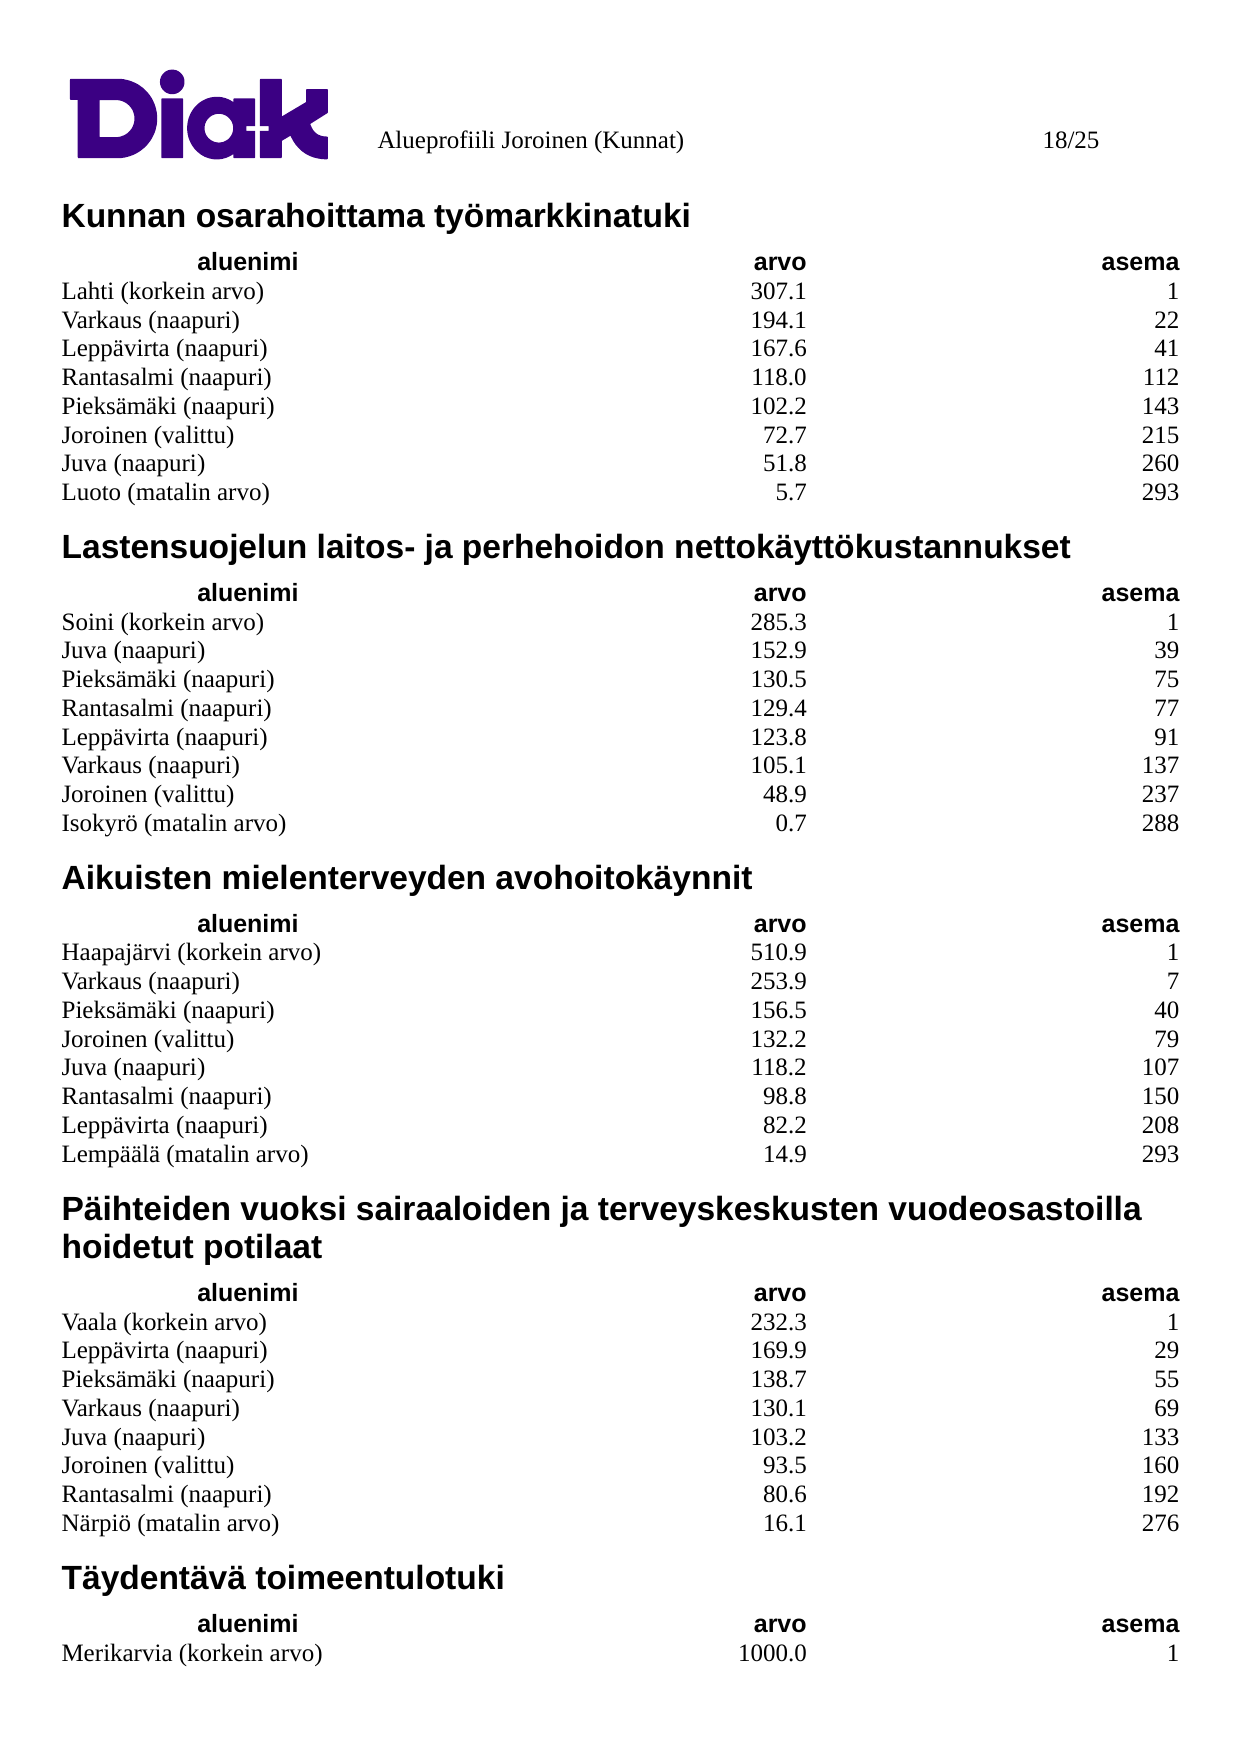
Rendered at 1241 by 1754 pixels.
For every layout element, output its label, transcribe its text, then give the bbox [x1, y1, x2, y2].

table_cell 1 [806, 607, 1179, 636]
table_cell Pieksämäki (naapuri) [61, 995, 434, 1024]
table_header arvo [434, 1278, 806, 1307]
table_cell 129.4 [434, 693, 806, 722]
table_cell Lempäälä (matalin arvo) [61, 1139, 434, 1167]
table_cell 75 [806, 664, 1179, 693]
table_cell 5.7 [434, 477, 806, 506]
subtitle Aikuisten mielenterveyden avohoitokäynnit [61, 858, 1179, 896]
table_cell Joroinen (valittu) [61, 420, 434, 448]
table_cell 102.2 [434, 391, 806, 420]
table_cell 91 [806, 722, 1179, 751]
table_cell 293 [806, 477, 1179, 506]
table_cell 55 [806, 1364, 1179, 1393]
table_cell 192 [806, 1479, 1179, 1508]
table_cell Rantasalmi (naapuri) [61, 1081, 434, 1110]
table_cell 40 [806, 995, 1179, 1024]
table_cell Soini (korkein arvo) [61, 607, 434, 636]
table_cell 48.9 [434, 779, 806, 808]
table_header aluenimi [61, 578, 434, 607]
table_cell Isokyrö (matalin arvo) [61, 808, 434, 837]
table_cell Rantasalmi (naapuri) [61, 693, 434, 722]
table_cell 208 [806, 1110, 1179, 1139]
table_cell 51.8 [434, 449, 806, 477]
table_cell 112 [806, 362, 1179, 391]
table_cell 253.9 [434, 966, 806, 995]
table_cell Haapajärvi (korkein arvo) [61, 938, 434, 966]
table_cell Juva (naapuri) [61, 1053, 434, 1081]
table_cell Rantasalmi (naapuri) [61, 362, 434, 391]
table_cell 72.7 [434, 420, 806, 448]
table_cell 1 [806, 1307, 1179, 1336]
table_cell 14.9 [434, 1139, 806, 1167]
subtitle Kunnan osarahoittama työmarkkinatuki [61, 196, 1179, 235]
table_cell Juva (naapuri) [61, 1422, 434, 1451]
table_header arvo [434, 909, 806, 937]
table_cell 105.1 [434, 751, 806, 779]
table_header arvo [434, 247, 806, 276]
table_cell 107 [806, 1053, 1179, 1081]
table_header aluenimi [61, 247, 434, 276]
subtitle Täydentävä toimeentulotuki [61, 1558, 1179, 1596]
table_cell 260 [806, 449, 1179, 477]
table_cell 130.1 [434, 1393, 806, 1422]
table_header aluenimi [61, 909, 434, 937]
table_cell 0.7 [434, 808, 806, 837]
table_cell 41 [806, 334, 1179, 362]
table_cell 160 [806, 1451, 1179, 1479]
table_cell 29 [806, 1336, 1179, 1364]
table_cell 132.2 [434, 1024, 806, 1052]
table_cell Vaala (korkein arvo) [61, 1307, 434, 1336]
table_cell 293 [806, 1139, 1179, 1167]
table_cell Lahti (korkein arvo) [61, 276, 434, 305]
table_header asema [806, 1278, 1179, 1307]
table_cell 98.8 [434, 1081, 806, 1110]
table_cell 143 [806, 391, 1179, 420]
table_cell 1000.0 [434, 1638, 806, 1666]
table_cell 237 [806, 779, 1179, 808]
table_cell 1 [806, 1638, 1179, 1666]
table_cell 150 [806, 1081, 1179, 1110]
table_cell Joroinen (valittu) [61, 779, 434, 808]
table_header asema [806, 578, 1179, 607]
table_cell Joroinen (valittu) [61, 1451, 434, 1479]
table_cell Pieksämäki (naapuri) [61, 664, 434, 693]
table_cell 285.3 [434, 607, 806, 636]
table_cell 276 [806, 1508, 1179, 1537]
table_cell Luoto (matalin arvo) [61, 477, 434, 506]
table_cell Juva (naapuri) [61, 449, 434, 477]
table_cell 69 [806, 1393, 1179, 1422]
table_header asema [806, 1609, 1179, 1638]
table_cell 167.6 [434, 334, 806, 362]
table_cell 137 [806, 751, 1179, 779]
table_cell 22 [806, 305, 1179, 333]
table_cell 80.6 [434, 1479, 806, 1508]
table_cell Varkaus (naapuri) [61, 751, 434, 779]
table_header arvo [434, 578, 806, 607]
table_cell 156.5 [434, 995, 806, 1024]
table_header arvo [434, 1609, 806, 1638]
subtitle Lastensuojelun laitos- ja perhehoidon nettokäyttökustannukset [61, 527, 1179, 566]
table_cell 123.8 [434, 722, 806, 751]
table_cell 510.9 [434, 938, 806, 966]
table_cell 152.9 [434, 636, 806, 664]
table_cell 103.2 [434, 1422, 806, 1451]
table_cell Leppävirta (naapuri) [61, 1110, 434, 1139]
table_cell 194.1 [434, 305, 806, 333]
table_cell Pieksämäki (naapuri) [61, 391, 434, 420]
table_cell 39 [806, 636, 1179, 664]
table_cell 16.1 [434, 1508, 806, 1537]
table_cell 169.9 [434, 1336, 806, 1364]
table_cell 1 [806, 276, 1179, 305]
table_cell 93.5 [434, 1451, 806, 1479]
table_header asema [806, 247, 1179, 276]
table_header aluenimi [61, 1609, 434, 1638]
table_cell Varkaus (naapuri) [61, 966, 434, 995]
table_cell 288 [806, 808, 1179, 837]
table_cell Leppävirta (naapuri) [61, 334, 434, 362]
table_cell 138.7 [434, 1364, 806, 1393]
table_header aluenimi [61, 1278, 434, 1307]
table_header asema [806, 909, 1179, 937]
table_cell 118.0 [434, 362, 806, 391]
table_cell 133 [806, 1422, 1179, 1451]
table_cell 79 [806, 1024, 1179, 1052]
table_cell Joroinen (valittu) [61, 1024, 434, 1052]
table_cell Varkaus (naapuri) [61, 305, 434, 333]
table_cell 215 [806, 420, 1179, 448]
table_cell 1 [806, 938, 1179, 966]
table_cell Leppävirta (naapuri) [61, 1336, 434, 1364]
table_cell Merikarvia (korkein arvo) [61, 1638, 434, 1666]
table_cell 307.1 [434, 276, 806, 305]
table_cell 130.5 [434, 664, 806, 693]
table_cell 82.2 [434, 1110, 806, 1139]
table_cell Närpiö (matalin arvo) [61, 1508, 434, 1537]
subtitle Päihteiden vuoksi sairaaloiden ja terveyskeskusten vuodeosastoilla hoidetut potilaat [61, 1188, 1179, 1266]
table_cell 118.2 [434, 1053, 806, 1081]
table_cell Leppävirta (naapuri) [61, 722, 434, 751]
table_cell 7 [806, 966, 1179, 995]
table_cell Varkaus (naapuri) [61, 1393, 434, 1422]
table_cell 77 [806, 693, 1179, 722]
table_cell Pieksämäki (naapuri) [61, 1364, 434, 1393]
table_cell Juva (naapuri) [61, 636, 434, 664]
table_cell Rantasalmi (naapuri) [61, 1479, 434, 1508]
table_cell 232.3 [434, 1307, 806, 1336]
